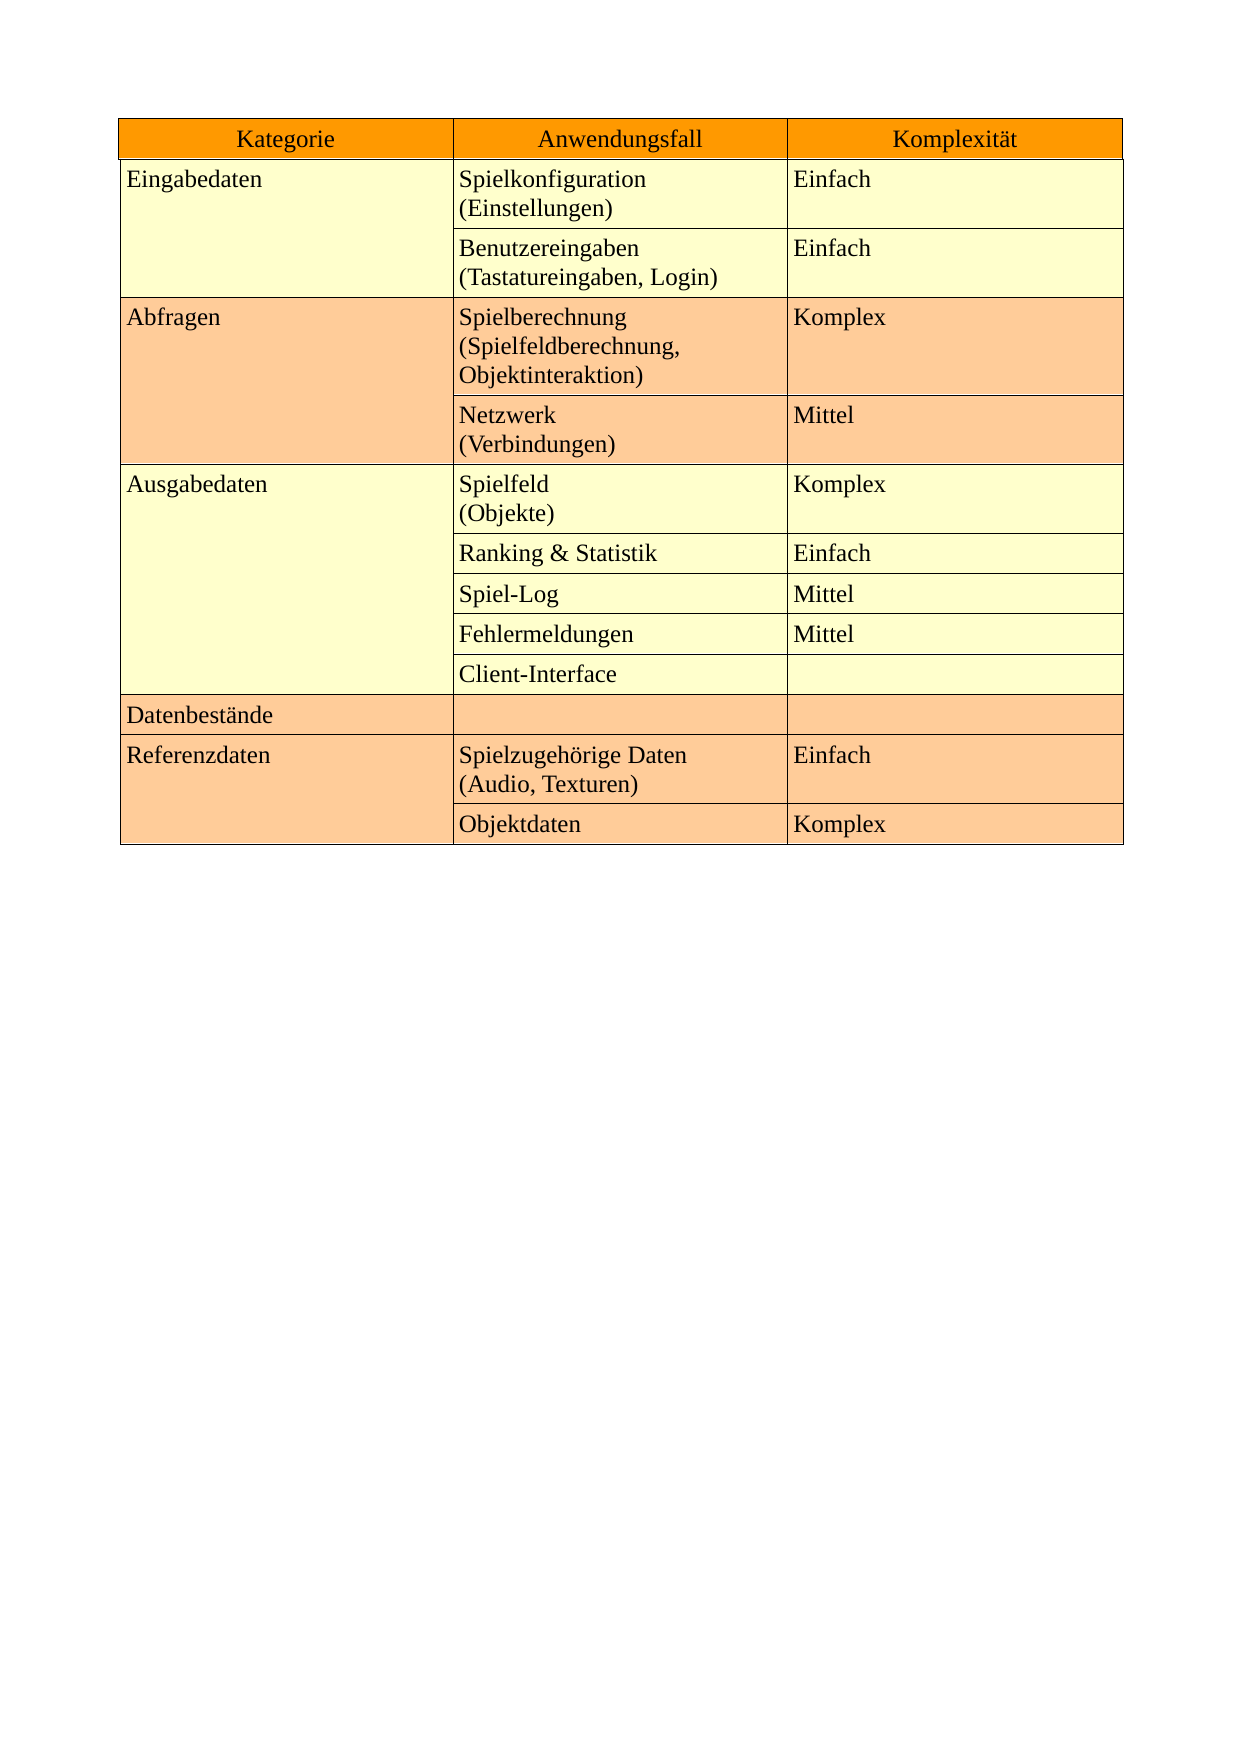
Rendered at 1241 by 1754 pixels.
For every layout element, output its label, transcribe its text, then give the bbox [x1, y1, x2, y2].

table_cell Datenbestände [121, 695, 453, 734]
table_cell Einfach [788, 534, 1123, 573]
table_cell Einfach [788, 735, 1123, 803]
table_header Eingabedaten [121, 160, 453, 297]
table_cell Spiel-Log [454, 574, 787, 613]
table_cell Mittel [788, 614, 1123, 653]
table_cell Client-Interface [454, 655, 787, 694]
table_cell Einfach [788, 229, 1123, 297]
table_cell Objektdaten [454, 804, 787, 843]
table_cell Komplex [788, 804, 1123, 843]
table_cell Abfragen [121, 298, 453, 463]
table_cell Spielberechnung (Spielfeldberechnung, Objektinteraktion) [454, 298, 787, 394]
table_cell Netzwerk (Verbindungen) [454, 396, 787, 463]
table_header Spielkonfiguration (Einstellungen) [454, 160, 787, 228]
table_cell Komplex [788, 298, 1123, 394]
table_header Komplexität [788, 119, 1122, 158]
table_cell Spielzugehörige Daten (Audio, Texturen) [454, 735, 787, 803]
table_cell Ausgabedaten [121, 465, 453, 694]
table_cell Referenzdaten [121, 735, 453, 843]
table_header Anwendungsfall [454, 119, 787, 158]
table_cell Spielfeld (Objekte) [454, 465, 787, 533]
table_cell [788, 655, 1123, 694]
table_cell [454, 695, 787, 734]
table_cell Benutzereingaben (Tastatureingaben, Login) [454, 229, 787, 297]
table_header Kategorie [119, 119, 453, 158]
table_cell Mittel [788, 574, 1123, 613]
table_cell Ranking & Statistik [454, 534, 787, 573]
table_header Einfach [788, 160, 1123, 228]
table_cell Komplex [788, 465, 1123, 533]
table_cell Mittel [788, 396, 1123, 463]
table_cell Fehlermeldungen [454, 614, 787, 653]
table_cell [788, 695, 1123, 734]
